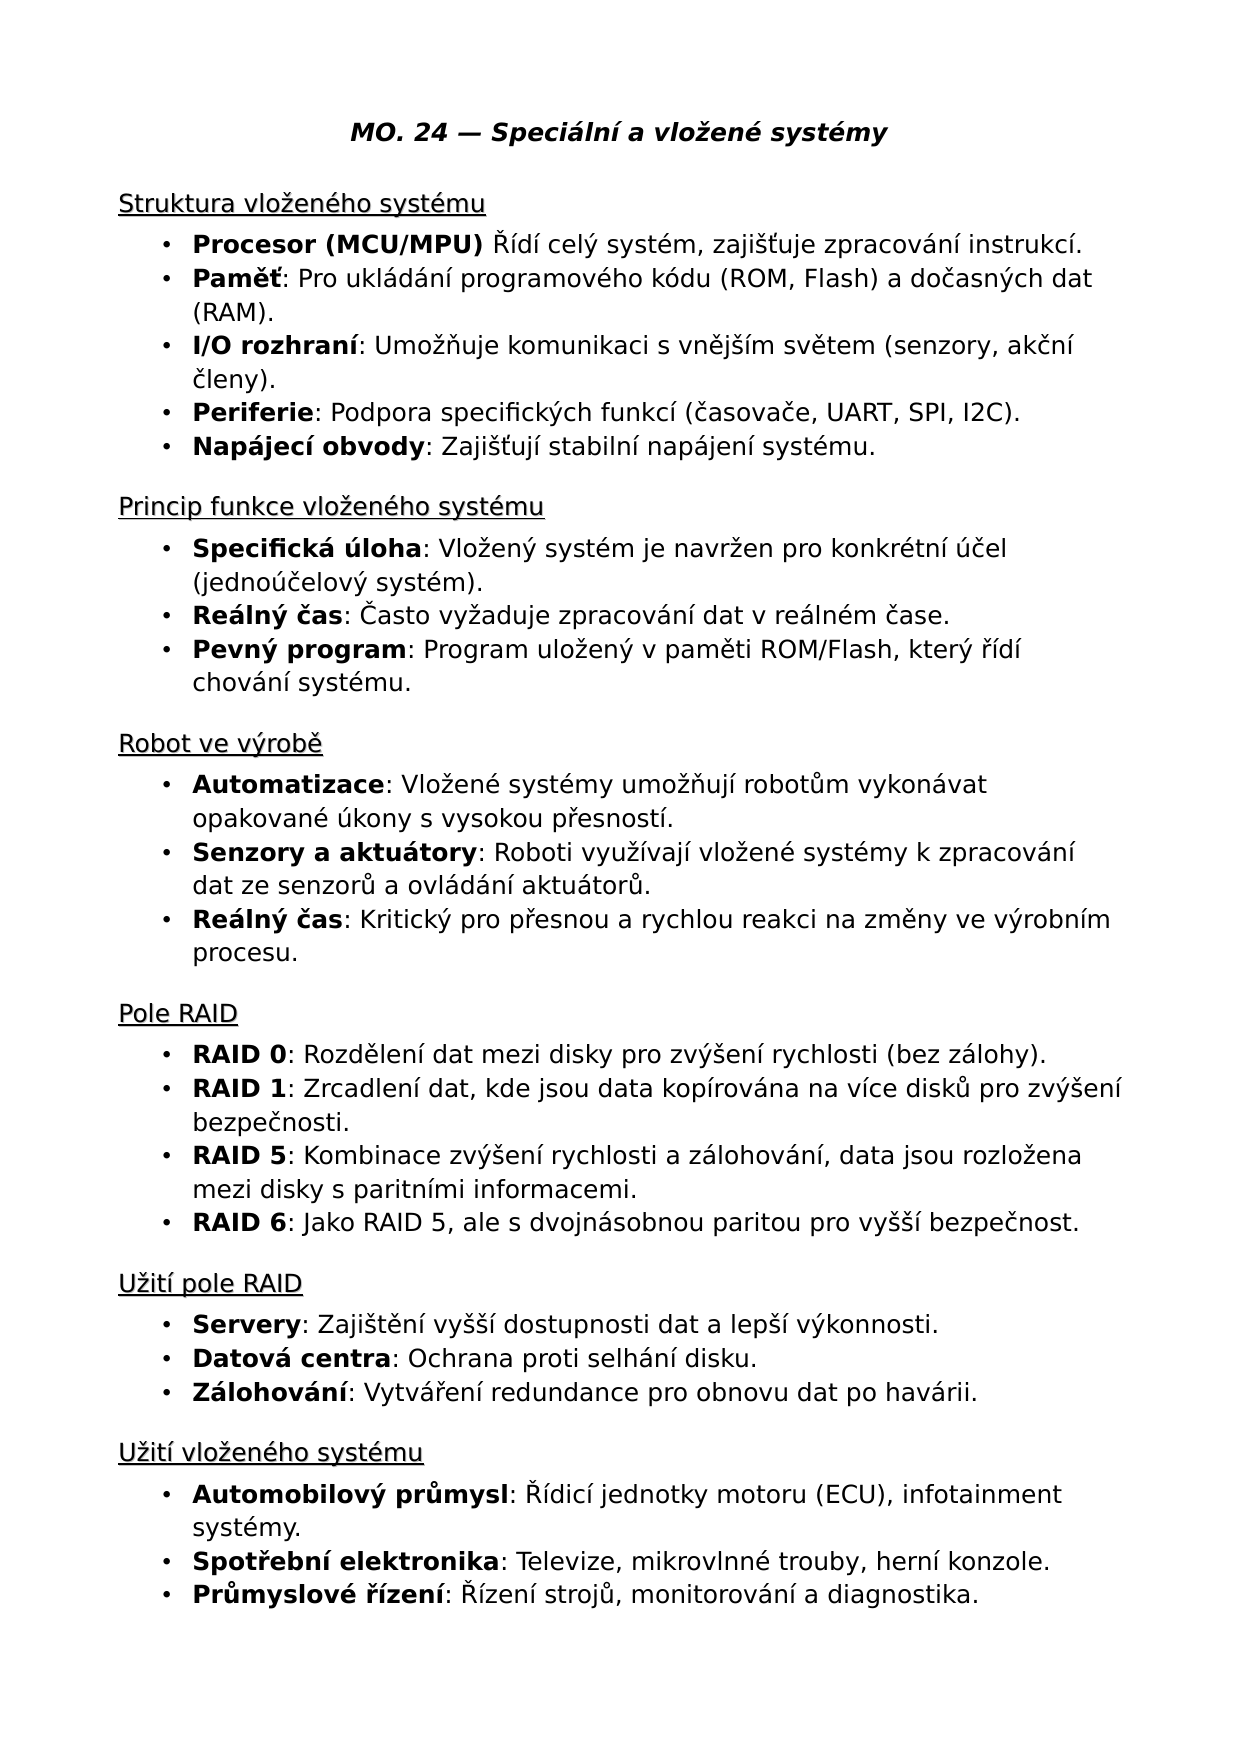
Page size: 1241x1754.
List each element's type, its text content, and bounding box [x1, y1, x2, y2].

subtitle Užití pole RAID [118, 1269, 1122, 1298]
list Zálohování: Vytváření redundance pro obnovu dat po havárii. [162, 1378, 1122, 1407]
subtitle Struktura vloženého systému [118, 189, 1122, 218]
list Periferie: Podpora specifických funkcí (časovače, UART, SPI, I2C). [162, 398, 1122, 427]
list Automatizace: Vložené systémy umožňují robotům vykonávat opakované úkony s vysokou přesností. [162, 771, 1122, 833]
list Spotřební elektronika: Televize, mikrovlnné trouby, herní konzole. [162, 1547, 1122, 1576]
list Senzory a aktuátory: Roboti využívají vložené systémy k zpracování dat ze senzorů a ovládání aktuátorů. [162, 838, 1122, 900]
text MO. 24 — Speciální a vložené systémy [118, 118, 1122, 147]
list RAID 1: Zrcadlení dat, kde jsou data kopírována na více disků pro zvýšení bezpečnosti. [162, 1074, 1122, 1137]
list Specifická úloha: Vložený systém je navržen pro konkrétní účel (jednoúčelový systém). [162, 534, 1122, 597]
list Pevný program: Program uložený v paměti ROM/Flash, který řídí chování systému. [162, 635, 1122, 697]
list Paměť: Pro ukládání programového kódu (ROM, Flash) a dočasných dat (RAM). [162, 264, 1122, 327]
list Reálný čas: Kritický pro přesnou a rychlou reakci na změny ve výrobním procesu. [162, 905, 1122, 967]
subtitle Užití vloženého systému [118, 1438, 1122, 1467]
list RAID 5: Kombinace zvýšení rychlosti a zálohování, data jsou rozložena mezi disky s paritními informacemi. [162, 1141, 1122, 1204]
list Průmyslové řízení: Řízení strojů, monitorování a diagnostika. [162, 1581, 1122, 1610]
list RAID 6: Jako RAID 5, ale s dvojnásobnou paritou pro vyšší bezpečnost. [162, 1208, 1122, 1237]
list Procesor (MCU/MPU) Řídí celý systém, zajišťuje zpracování instrukcí. [162, 231, 1122, 260]
list I/O rozhraní: Umožňuje komunikaci s vnějším světem (senzory, akční členy). [162, 331, 1122, 394]
list Datová centra: Ochrana proti selhání disku. [162, 1344, 1122, 1373]
subtitle Pole RAID [118, 999, 1122, 1028]
list Napájecí obvody: Zajišťují stabilní napájení systému. [162, 432, 1122, 461]
list Reálný čas: Často vyžaduje zpracování dat v reálném čase. [162, 601, 1122, 630]
list Servery: Zajištění vyšší dostupnosti dat a lepší výkonnosti. [162, 1311, 1122, 1340]
list Automobilový průmysl: Řídicí jednotky motoru (ECU), infotainment systémy. [162, 1480, 1122, 1543]
subtitle Princip funkce vloženého systému [118, 492, 1122, 522]
subtitle Robot ve výrobě [118, 729, 1122, 758]
list RAID 0: Rozdělení dat mezi disky pro zvýšení rychlosti (bez zálohy). [162, 1041, 1122, 1070]
